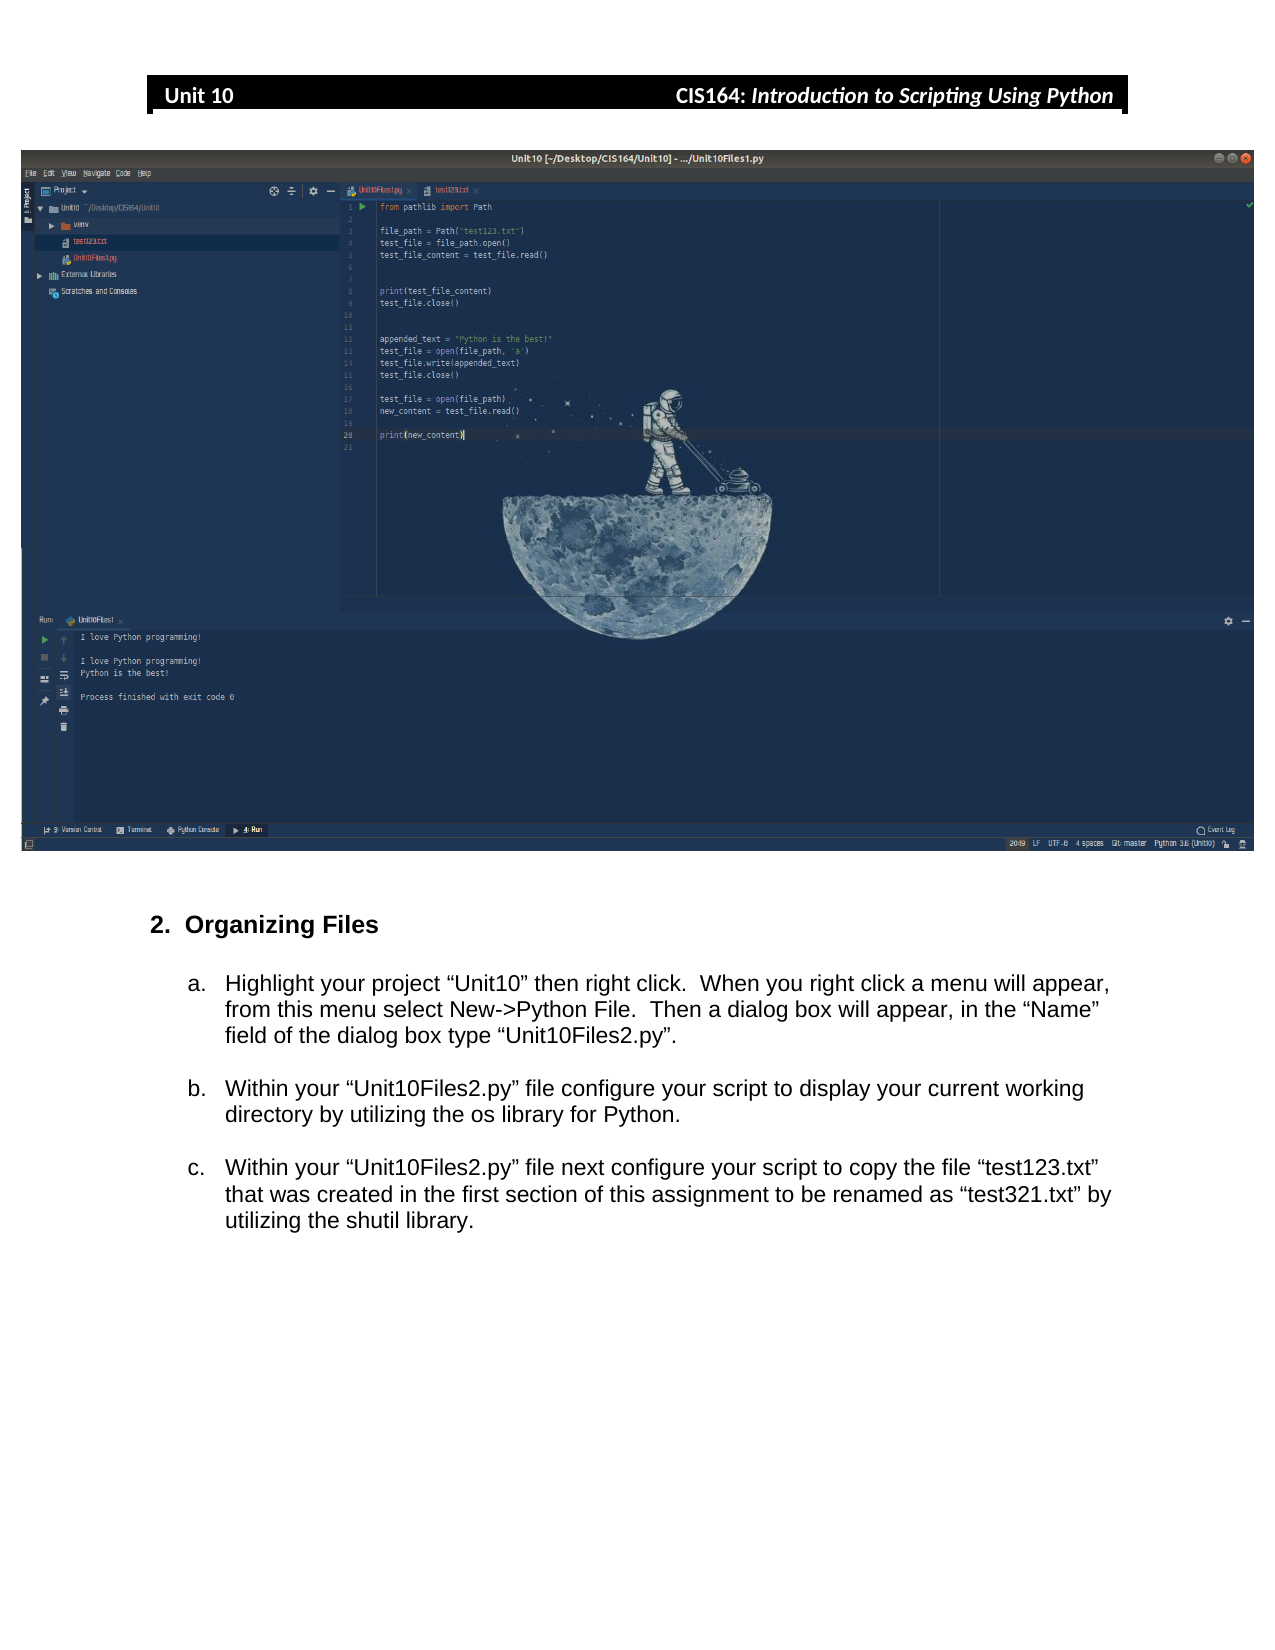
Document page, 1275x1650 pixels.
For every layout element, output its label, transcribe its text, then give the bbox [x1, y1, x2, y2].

list Highlight your project “Unit10” then right click. When you right click a menu will appear, from this menu select New->Python File. Then a dialog box will appear, in the “Name” field of the dialog box type “Unit10Files2.py”. [187, 970, 1125, 1049]
list Within your “Unit10Files2.py” file configure your script to display your current working directory by utilizing the os library for Python. [187, 1075, 1125, 1128]
subtitle 2. Organizing Files [150, 910, 1125, 938]
list Within your “Unit10Files2.py” file next configure your script to copy the file “test123.txt” that was created in the first section of this assignment to be renamed as “test321.txt” by utilizing the shutil library. [187, 1154, 1125, 1233]
picture [21, 150, 1254, 851]
